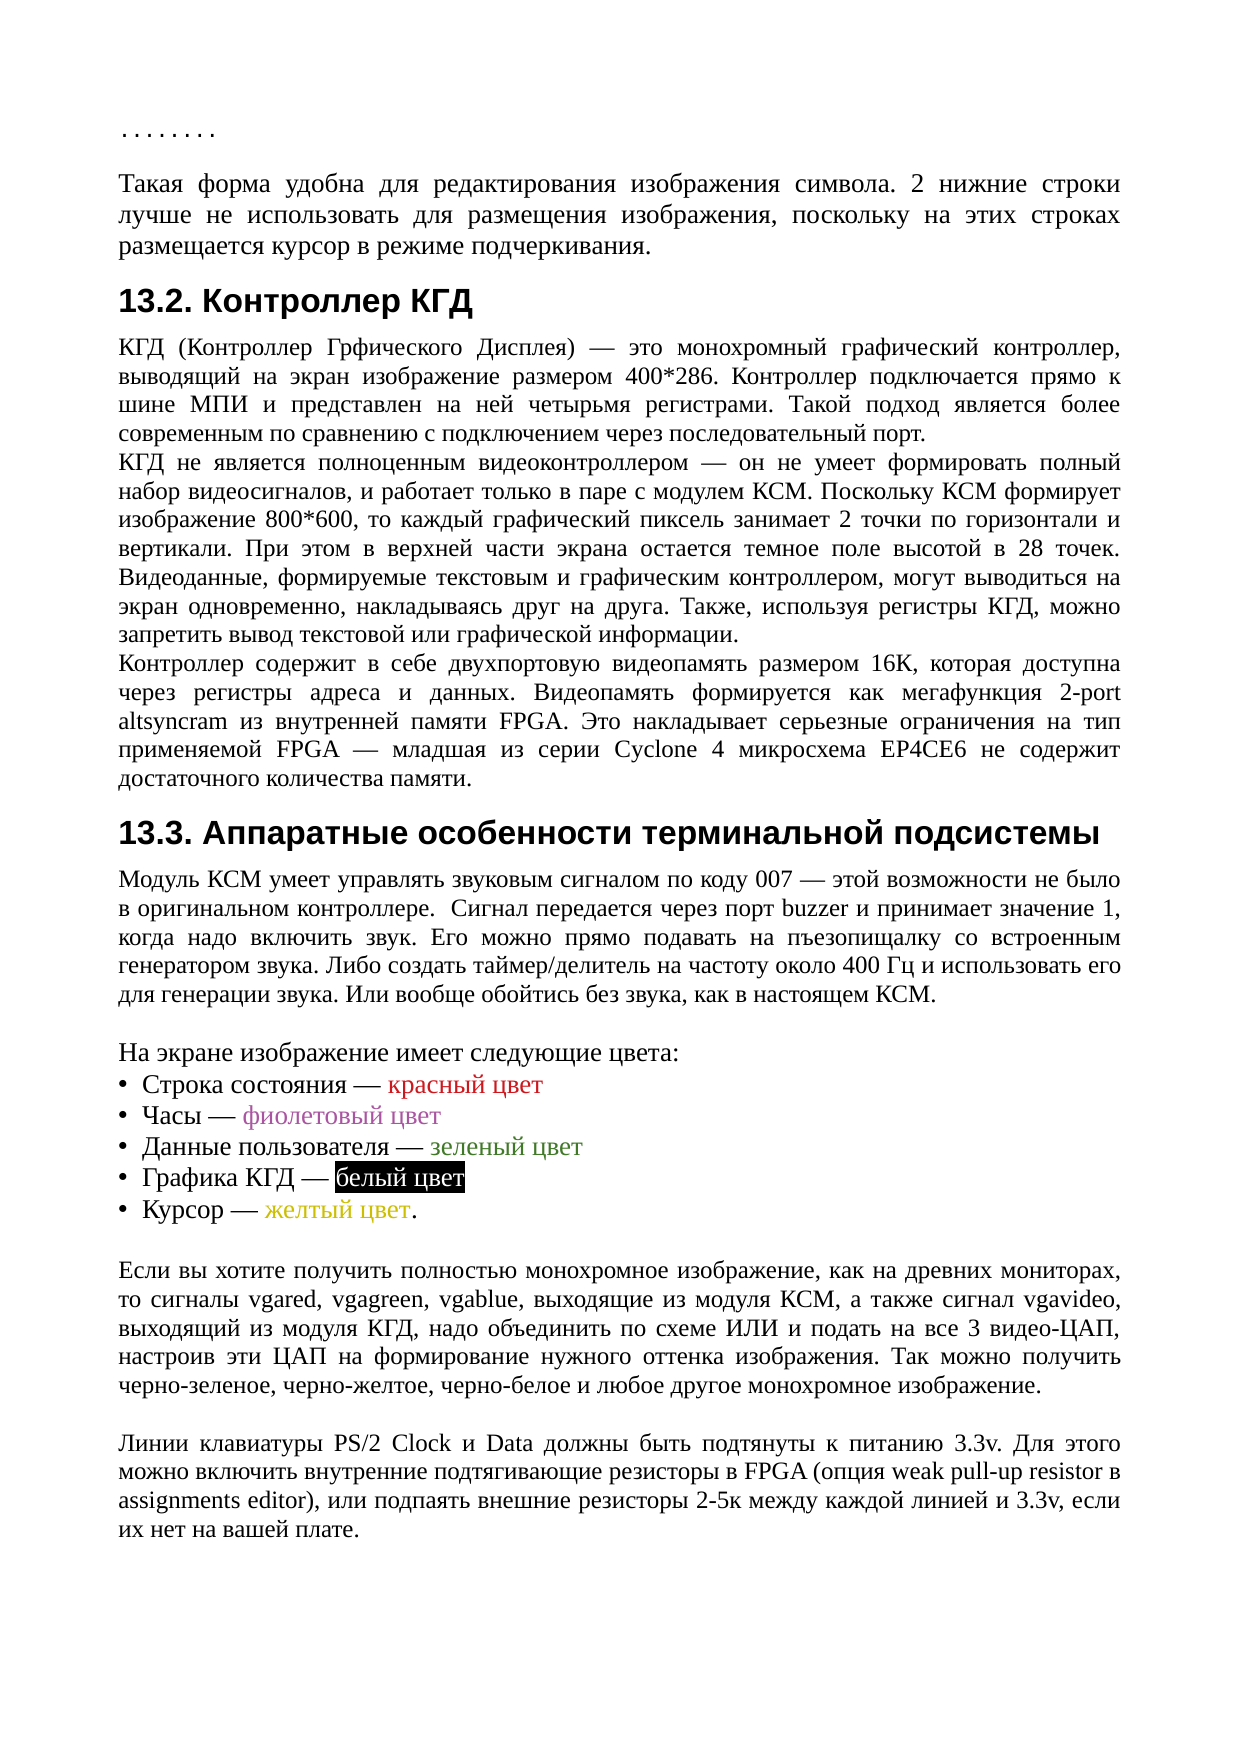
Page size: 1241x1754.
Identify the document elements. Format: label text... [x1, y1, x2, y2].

text Линии клавиатуры PS/2 Clock и Data должны быть подтянуты к питанию 3.3v. Для этого можно включить внутренние подтягивающие резисторы в FPGA (опция weak pull-up resistor в assignments editor), или подпаять внешние резисторы 2-5к между каждой линией и 3.3v, если их нет на вашей плате. [118, 1428, 1122, 1543]
list Часы — фиолетовый цвет [118, 1099, 1122, 1130]
subtitle 13.2. Контроллер КГД [118, 281, 1122, 319]
list Графика КГД — белый цвет [118, 1161, 1122, 1193]
text ........ [118, 118, 1122, 142]
subtitle 13.3. Аппаратные особенности терминальной подсистемы [118, 813, 1122, 852]
text Такая форма удобна для редактирования изображения символа. 2 нижние строки лучше не использовать для размещения изображения, поскольку на этих строках размещается курсор в режиме подчеркивания. [118, 167, 1122, 260]
list Строка состояния — красный цвет [118, 1068, 1122, 1099]
list Данные пользователя — зеленый цвет [118, 1130, 1122, 1161]
text Если вы хотите получить полностью монохромное изображение, как на древних мониторах, то сигналы vgared, vgagreen, vgablue, выходящие из модуля КСМ, а также сигнал vgavideo, выходящий из модуля КГД, надо объединить по схеме ИЛИ и подать на все 3 видео-ЦАП, настроив эти ЦАП на формирование нужного оттенка изображения. Так можно получить черно-зеленое, черно-желтое, черно-белое и любое другое монохромное изображение. [118, 1255, 1122, 1399]
list Курсор — желтый цвет. [118, 1193, 1122, 1224]
text На экране изображение имеет следующие цвета: [118, 1037, 1122, 1068]
text КГД (Контроллер Грфического Дисплея) — это монохромный графический контроллер, выводящий на экран изображение размером 400*286. Контроллер подключается прямо к шине МПИ и представлен на ней четырьмя регистрами. Такой подход является более современным по сравнению с подключением через последовательный порт. [118, 332, 1122, 447]
text Контроллер содержит в себе двухпортовую видеопамять размером 16К, которая доступна через регистры адреса и данных. Видеопамять формируется как мегафункция 2-port altsyncram из внутренней памяти FPGA. Это накладывает серьезные ограничения на тип применяемой FPGA — младшая из серии Cyclone 4 микросхема EP4CE6 не содержит достаточного количества памяти. [118, 648, 1122, 792]
text Модуль КСМ умеет управлять звуковым сигналом по коду 007 — этой возможности не было в оригинальном контроллере. Сигнал передается через порт buzzer и принимает значение 1, когда надо включить звук. Его можно прямо подавать на пъезопищалку со встроенным генератором звука. Либо создать таймер/делитель на частоту около 400 Гц и использовать его для генерации звука. Или вообще обойтись без звука, как в настоящем КСМ. [118, 864, 1122, 1008]
text КГД не является полноценным видеоконтроллером — он не умеет формировать полный набор видеосигналов, и работает только в паре с модулем КСМ. Поскольку КСМ формирует изображение 800*600, то каждый графический пиксель занимает 2 точки по горизонтали и вертикали. При этом в верхней части экрана остается темное поле высотой в 28 точек. Видеоданные, формируемые текстовым и графическим контроллером, могут выводиться на экран одновременно, накладываясь друг на друга. Также, используя регистры КГД, можно запретить вывод текстовой или графической информации. [118, 447, 1122, 648]
